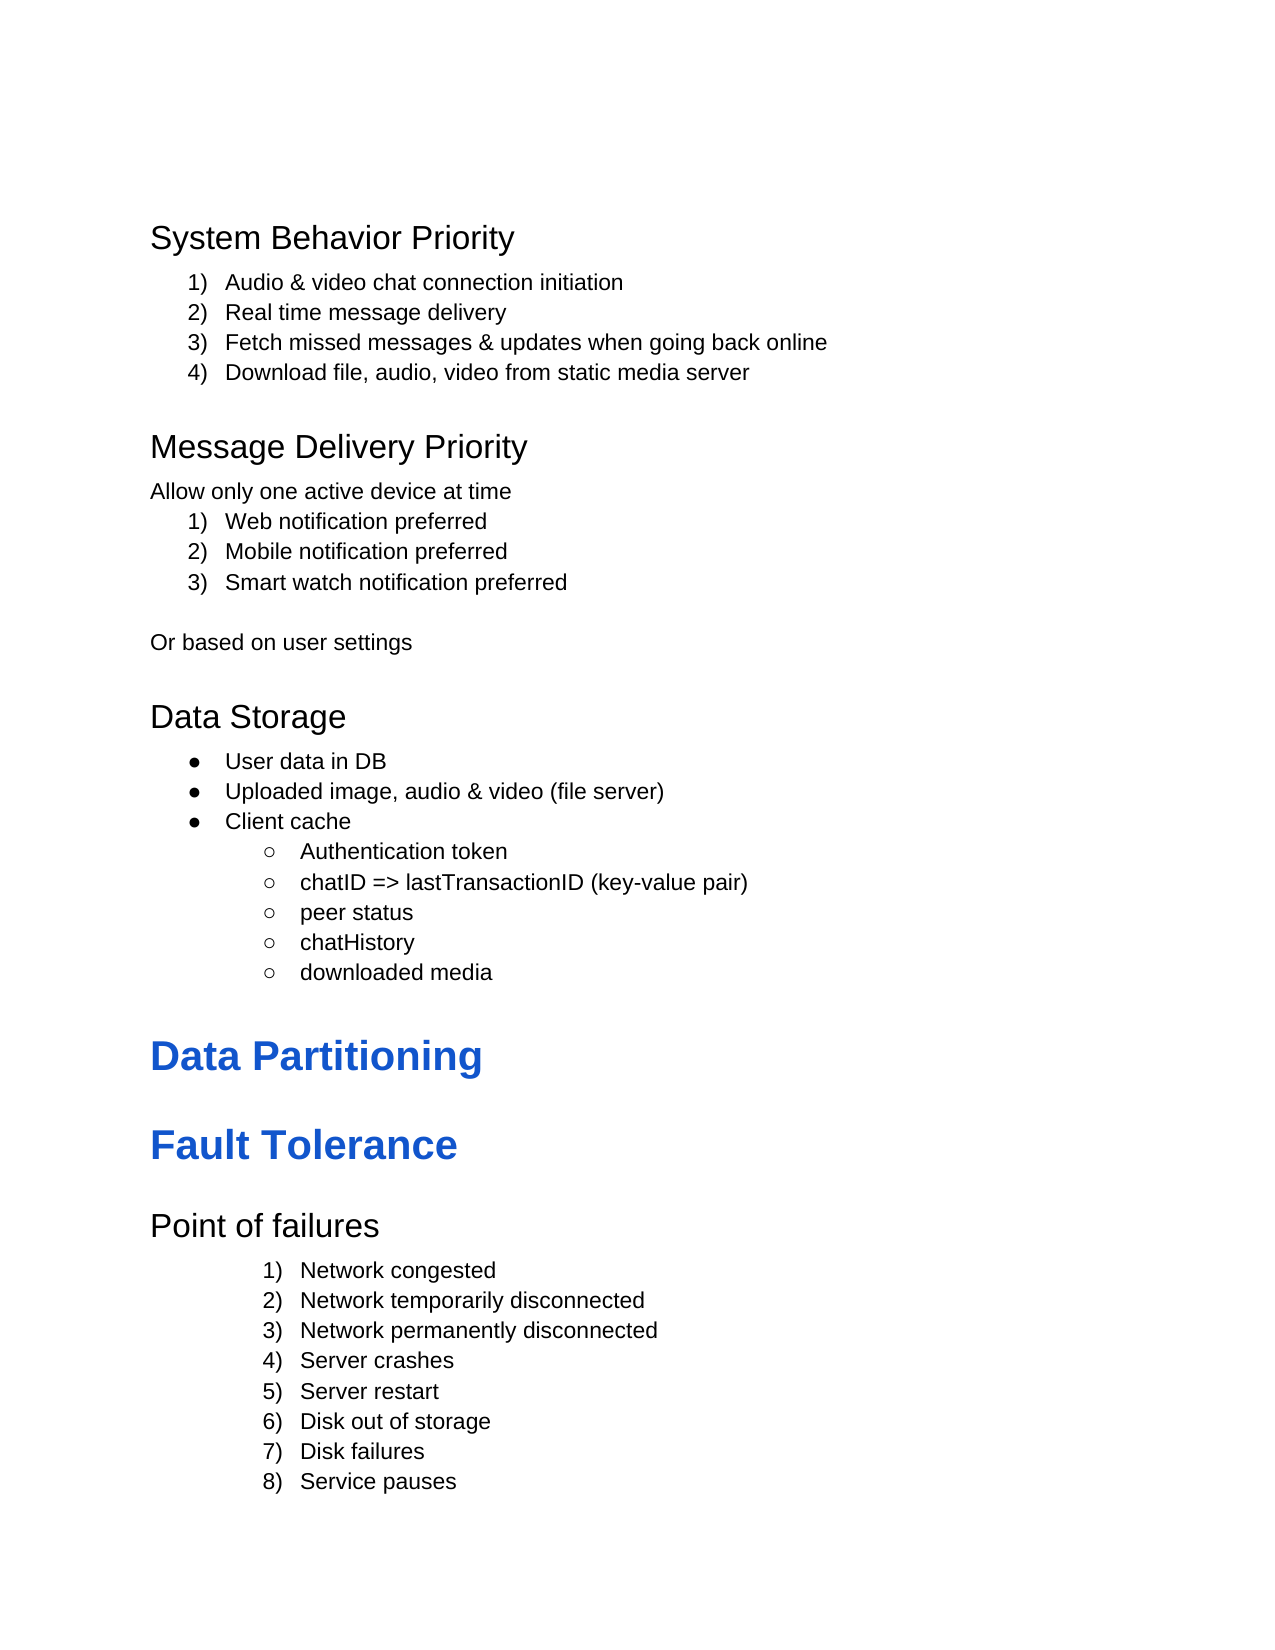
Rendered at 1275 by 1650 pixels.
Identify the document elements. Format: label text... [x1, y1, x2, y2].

list Server crashes [262, 1347, 1125, 1374]
list Disk failures [262, 1438, 1125, 1464]
list Fetch missed messages & updates when going back online [187, 329, 1125, 355]
list peer status [262, 899, 1125, 925]
subtitle Point of failures [150, 1206, 1125, 1244]
list Mobile notification preferred [187, 538, 1125, 565]
list Real time message delivery [187, 299, 1125, 325]
list Network permanently disconnected [262, 1317, 1125, 1344]
text Or based on user settings [150, 629, 1125, 655]
list User data in DB [187, 748, 1125, 774]
subtitle Data Partitioning [150, 1031, 1125, 1079]
subtitle Data Storage [150, 697, 1125, 735]
list Authentication token [262, 838, 1125, 864]
list Service pauses [262, 1468, 1125, 1495]
list chatID => lastTransactionID (key-value pair) [262, 868, 1125, 895]
list Network congested [262, 1257, 1125, 1283]
list Network temporarily disconnected [262, 1287, 1125, 1313]
list Uploaded image, audio & video (file server) [187, 778, 1125, 804]
list Web notification preferred [187, 508, 1125, 534]
list chatHistory [262, 929, 1125, 955]
list downloaded media [262, 959, 1125, 985]
subtitle Fault Tolerance [150, 1121, 1125, 1168]
list Smart watch notification preferred [187, 568, 1125, 595]
list Download file, audio, video from static media server [187, 359, 1125, 386]
list Server restart [262, 1378, 1125, 1404]
list Client cache [187, 808, 1125, 834]
subtitle System Behavior Priority [150, 218, 1125, 256]
text Allow only one active device at time [150, 478, 1125, 504]
list Audio & video chat connection initiation [187, 269, 1125, 295]
subtitle Message Delivery Priority [150, 427, 1125, 465]
list Disk out of storage [262, 1408, 1125, 1434]
